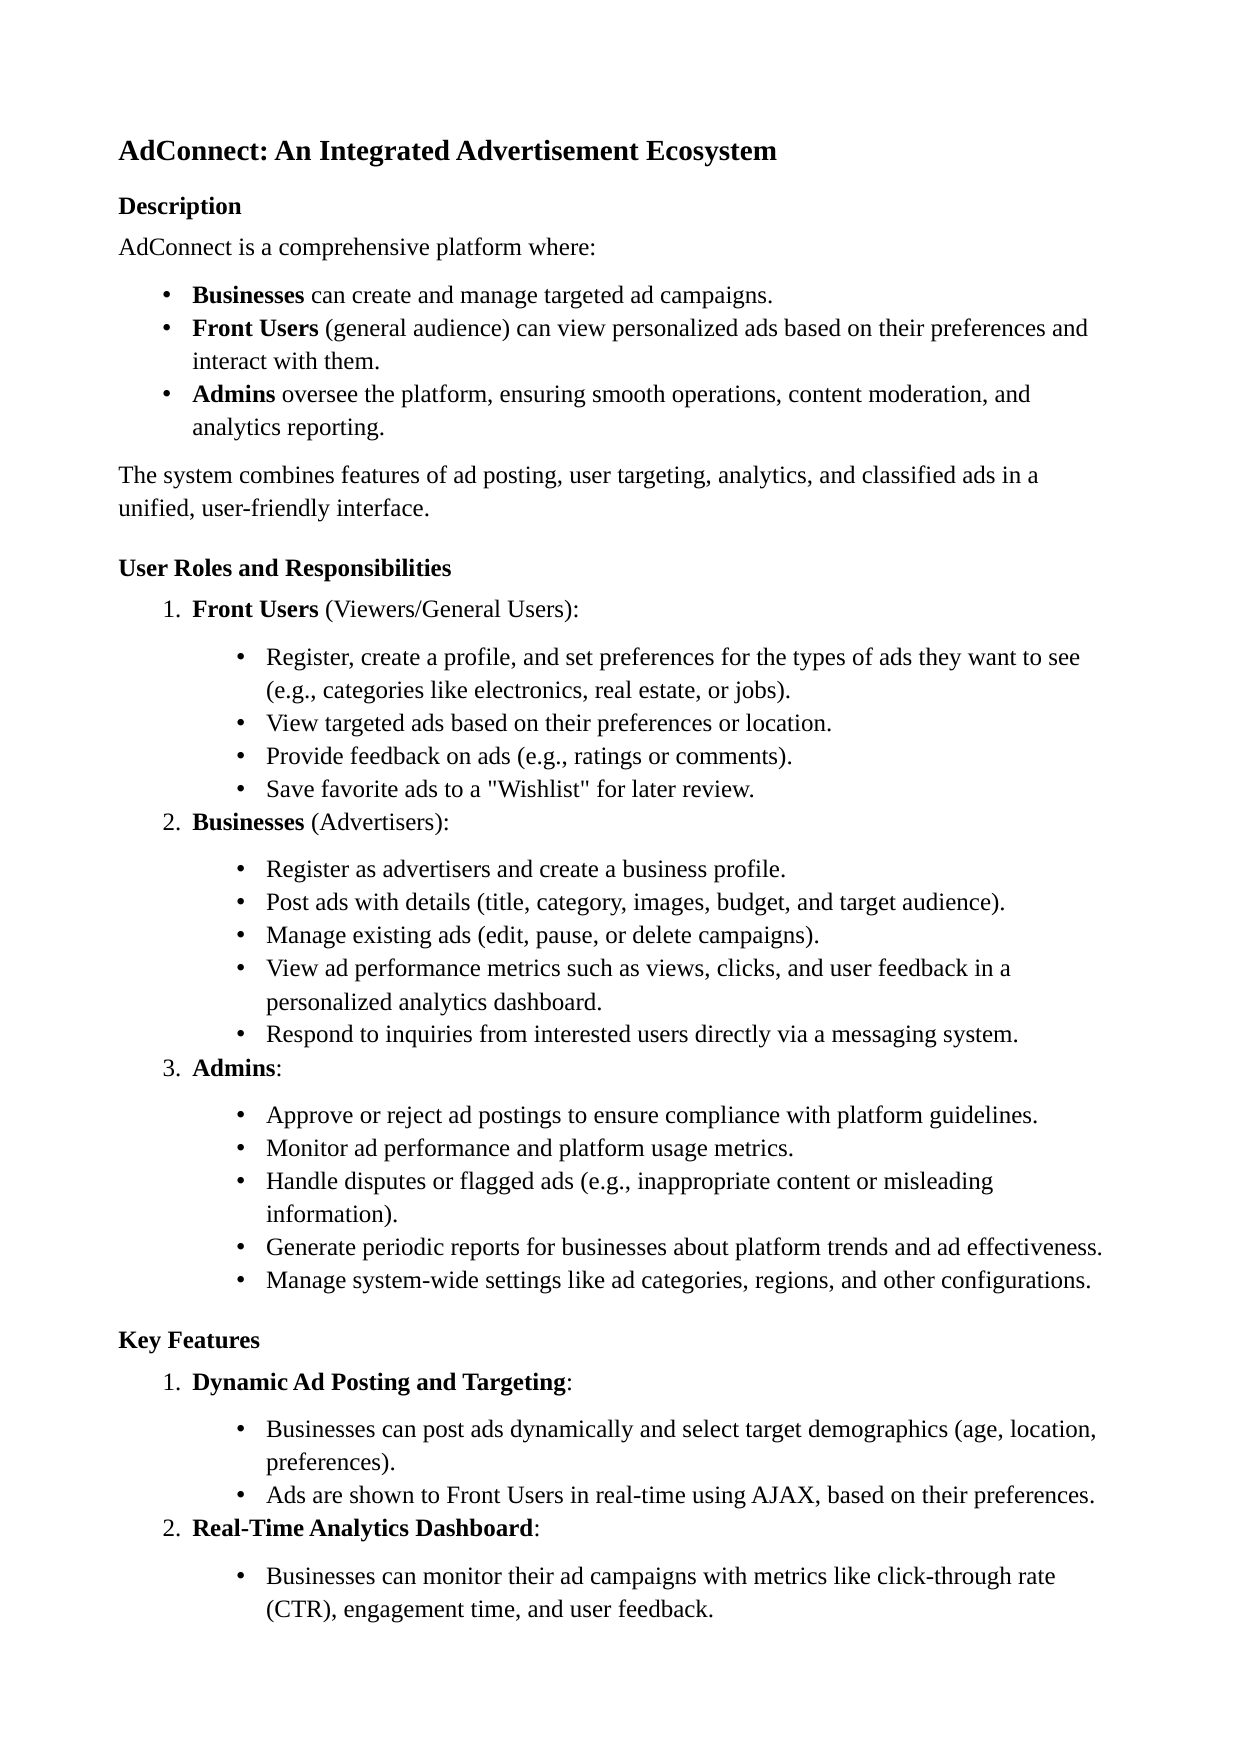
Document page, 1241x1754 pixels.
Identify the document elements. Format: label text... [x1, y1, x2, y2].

list View ad performance metrics such as views, clicks, and user feedback in a personalized analytics dashboard. [236, 953, 1122, 1015]
list Businesses can post ads dynamically and select target demographics (age, location, preferences). [236, 1414, 1122, 1476]
list View targeted ads based on their preferences or location. [236, 708, 1122, 737]
list Front Users (Viewers/General Users): [162, 594, 1122, 623]
list Respond to inquiries from interested users directly via a messaging system. [236, 1019, 1122, 1048]
subtitle User Roles and Responsibilities [118, 553, 1122, 582]
list Manage system-wide settings like ad categories, regions, and other configurations. [236, 1265, 1122, 1294]
list Businesses (Advertisers): [162, 807, 1122, 836]
list Admins: [162, 1053, 1122, 1081]
list Post ads with details (title, category, images, budget, and target audience). [236, 887, 1122, 916]
list Real-Time Analytics Dashboard: [162, 1513, 1122, 1542]
list Monitor ad performance and platform usage metrics. [236, 1133, 1122, 1162]
subtitle AdConnect: An Integrated Advertisement Ecosystem [118, 133, 1122, 166]
list Businesses can monitor their ad campaigns with metrics like click-through rate (CTR), engagement time, and user feedback. [236, 1561, 1122, 1623]
list Dynamic Ad Posting and Targeting: [162, 1367, 1122, 1395]
list Generate periodic reports for businesses about platform trends and ad effectiveness. [236, 1232, 1122, 1261]
list Businesses can create and manage targeted ad campaigns. [162, 280, 1122, 309]
list Ads are shown to Front Users in real-time using AJAX, based on their preferences. [236, 1480, 1122, 1509]
list Front Users (general audience) can view personalized ads based on their preferences and interact with them. [162, 313, 1122, 375]
list Provide feedback on ads (e.g., ratings or comments). [236, 741, 1122, 769]
list Admins oversee the platform, ensuring smooth operations, content moderation, and analytics reporting. [162, 379, 1122, 441]
text AdConnect is a comprehensive platform where: [118, 232, 1122, 261]
list Register as advertisers and create a business profile. [236, 854, 1122, 883]
list Handle disputes or flagged ads (e.g., inappropriate content or misleading information). [236, 1166, 1122, 1228]
list Register, create a profile, and set preferences for the types of ads they want to see (e.g., categories like electronics, real estate, or jobs). [236, 642, 1122, 703]
list Manage existing ads (edit, pause, or delete campaigns). [236, 921, 1122, 949]
text The system combines features of ad posting, user targeting, analytics, and classified ads in a unified, user-friendly interface. [118, 460, 1122, 522]
list Approve or reject ad postings to ensure compliance with platform guidelines. [236, 1100, 1122, 1129]
list Save favorite ads to a "Wishlist" for later review. [236, 774, 1122, 803]
subtitle Key Features [118, 1325, 1122, 1354]
subtitle Description [118, 191, 1122, 220]
